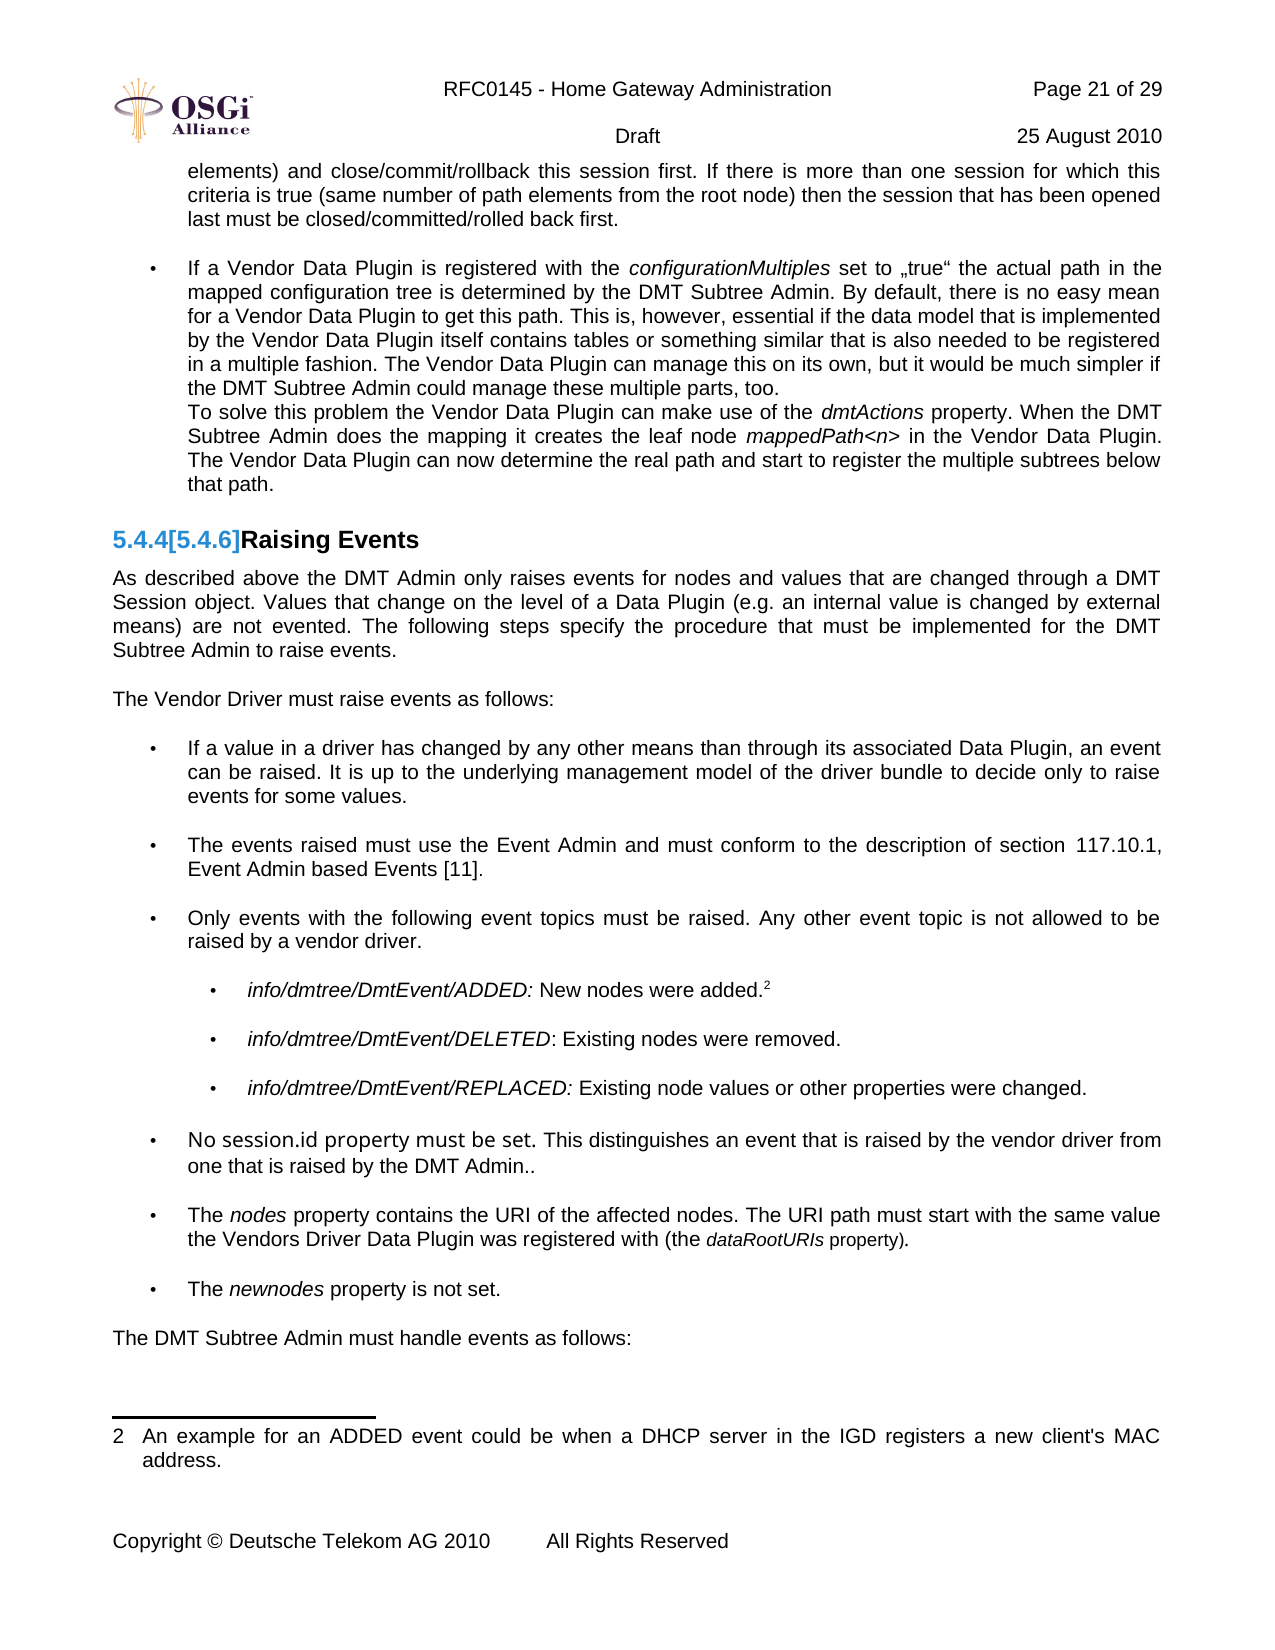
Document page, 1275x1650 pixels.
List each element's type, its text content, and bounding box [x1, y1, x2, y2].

list info/dmtree/DmtEvent/REPLACED: Existing node values or other properties were changed. [210, 1076, 1162, 1100]
text The Vendor Driver must raise events as follows: [112, 687, 1162, 711]
picture [114, 78, 254, 143]
list An example for an ADDED event could be when a DHCP server in the IGD registers a new client's MAC address. [112, 1423, 1162, 1471]
list If a value in a driver has changed by any other means than through its associated Data Plugin, an event can be raised. It is up to the underlying management model of the driver bundle to decide only to raise events for some values. [150, 736, 1162, 807]
text As described above the DMT Admin only raises events for nodes and values that are changed through a DMT Session object. Values that change on the level of a Data Plugin (e.g. an internal value is changed by external means) are not evented. The following steps specify the procedure that must be implemented for the DMT Subtree Admin to raise events. [112, 566, 1162, 662]
list info/dmtree/DmtEvent/DELETED: Existing nodes were removed. [210, 1027, 1162, 1051]
list No session.id property must be set. This distinguishes an event that is raised by the vendor driver from one that is raised by the DMT Admin.. [150, 1125, 1162, 1178]
list Only events with the following event topics must be raised. Any other event topic is not allowed to be raised by a vendor driver. [150, 905, 1162, 953]
list If a Vendor Data Plugin is registered with the configurationMultiples set to „true“ the actual path in the mapped configuration tree is determined by the DMT Subtree Admin. By default, there is no easy mean for a Vendor Data Plugin to get this path. This is, however, essential if the data model that is implemented by the Vendor Data Plugin itself contains tables or something similar that is also needed to be registered in a multiple fashion. The Vendor Data Plugin can manage this on its own, but it would be much simpler if the DMT Subtree Admin could manage these multiple parts, too. To solve this problem the Vendor Data Plugin can make use of the dmtActions property. When the DMT Subtree Admin does the mapping it creates the leaf node mappedPath<n> in the Vendor Data Plugin. The Vendor Data Plugin can now determine the real path and start to register the multiple subtrees below that path. [150, 256, 1162, 495]
list The newnodes property is not set. [150, 1277, 1162, 1301]
list elements) and close/commit/rollback this session first. If there is more than one session for which this criteria is true (same number of path elements from the root node) then the session that has been opened last must be closed/committed/rolled back first. [150, 159, 1162, 231]
list The events raised must use the Event Admin and must conform to the description of section 117.10.1, Event Admin based Events [11].. [150, 832, 1162, 880]
text The DMT Subtree Admin must handle events as follows: [112, 1326, 1162, 1350]
subtitle Raising Events [112, 524, 1162, 553]
list info/dmtree/DmtEvent/ADDED: New nodes were added. [210, 978, 1162, 1002]
list The nodes property contains the URI of the affected nodes. The URI path must start with the same value the Vendors Driver Data Plugin was registered with (the dataRootURIs property). [150, 1203, 1162, 1252]
